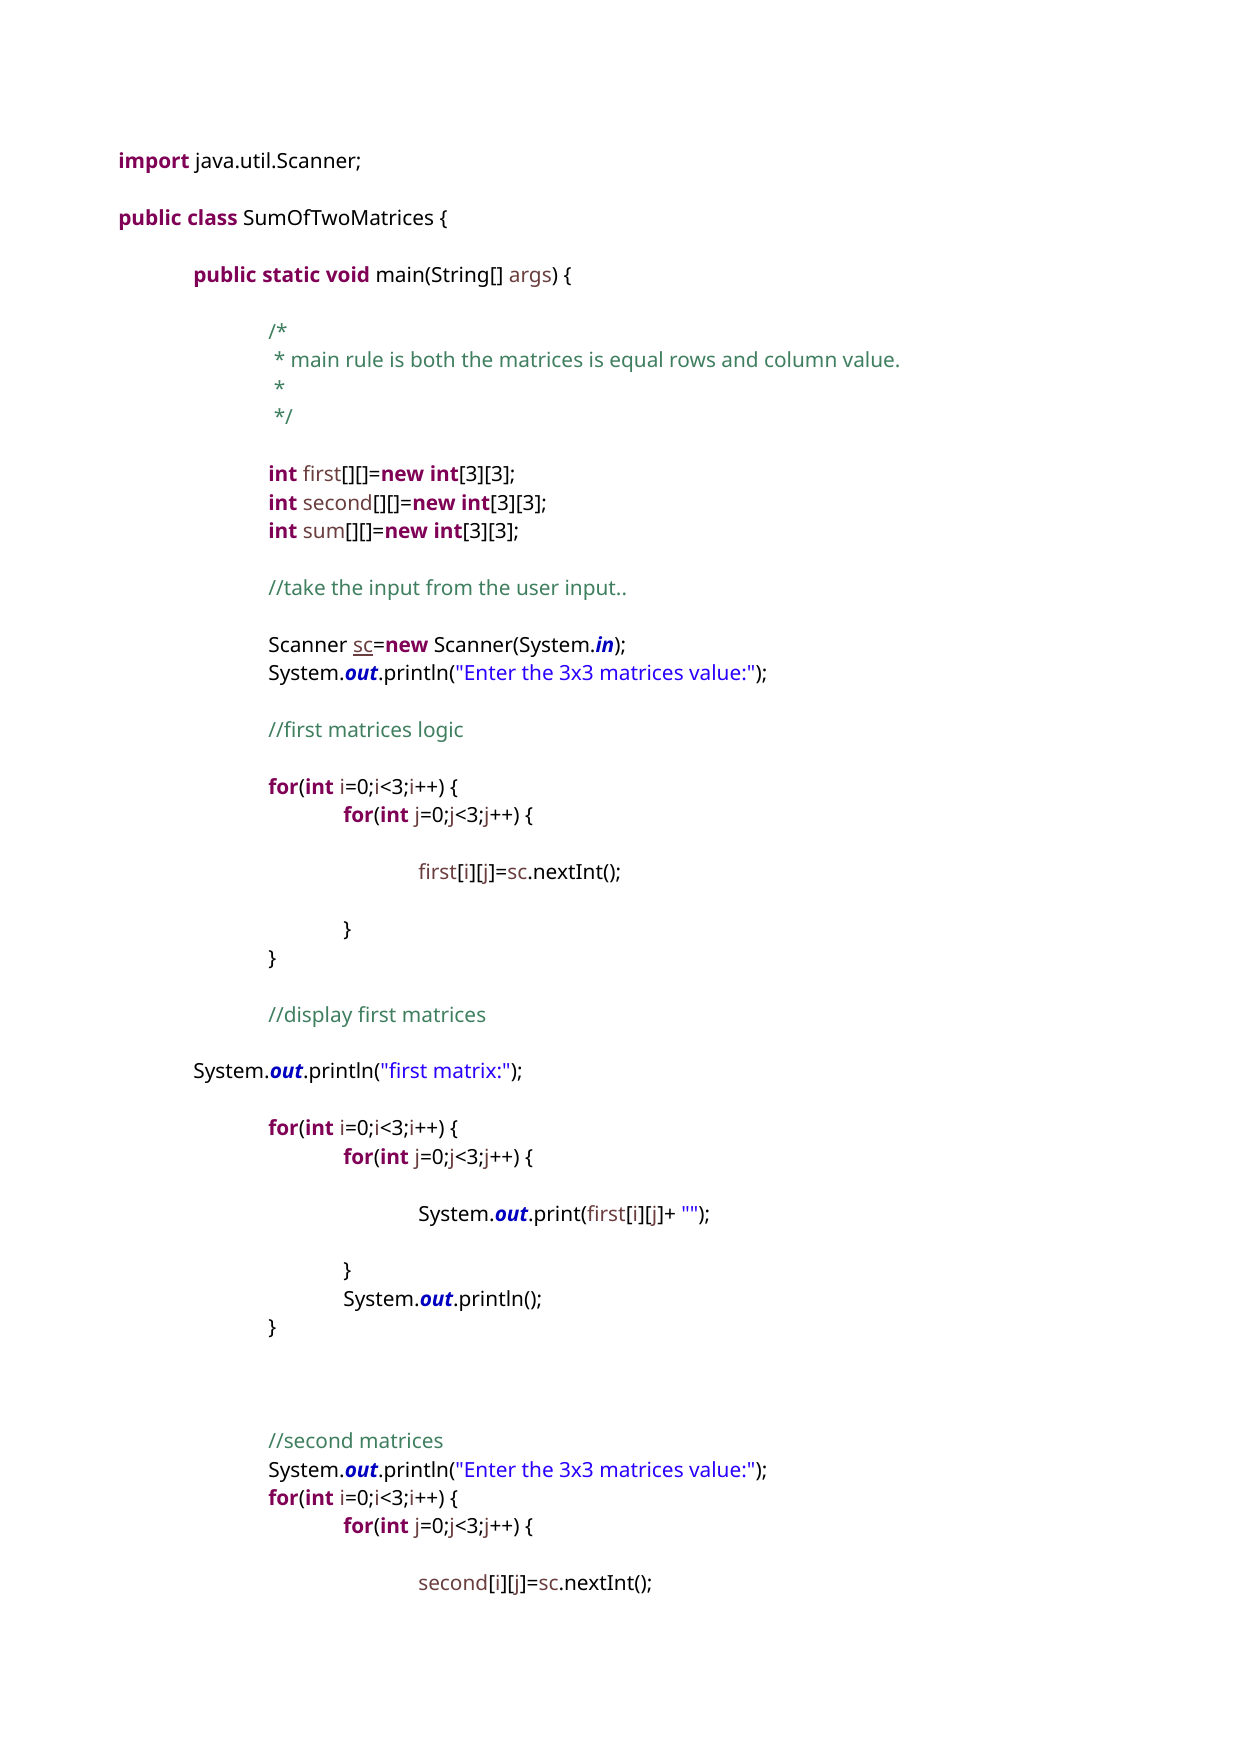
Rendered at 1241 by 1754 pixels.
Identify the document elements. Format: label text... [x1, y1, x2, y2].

text * main rule is both the matrices is equal rows and column value. [118, 346, 1122, 374]
text } [118, 914, 1122, 943]
text /* [118, 317, 1122, 346]
text System.out.println(); [118, 1284, 1122, 1312]
text System.out.println("Enter the 3x3 matrices value:"); [118, 1455, 1122, 1483]
text int sum[][]=new int[3][3]; [118, 516, 1122, 545]
text public class SumOfTwoMatrices { [118, 203, 1122, 232]
text //first matrices logic [118, 715, 1122, 744]
text for(int i=0;i<3;i++) { [118, 1483, 1122, 1512]
text for(int j=0;j<3;j++) { [118, 1512, 1122, 1540]
text int first[][]=new int[3][3]; [118, 459, 1122, 488]
text } [118, 1312, 1122, 1341]
text public static void main(String[] args) { [118, 260, 1122, 289]
text System.out.println("first matrix:"); [118, 1057, 1122, 1085]
text //take the input from the user input.. [118, 573, 1122, 602]
text */ [118, 402, 1122, 431]
text second[i][j]=sc.nextInt(); [118, 1568, 1122, 1597]
text System.out.print(first[i][j]+ ""); [118, 1199, 1122, 1227]
text //second matrices [118, 1426, 1122, 1455]
text } [118, 1256, 1122, 1284]
text int second[][]=new int[3][3]; [118, 488, 1122, 516]
text first[i][j]=sc.nextInt(); [118, 857, 1122, 886]
text * [118, 374, 1122, 402]
text } [118, 943, 1122, 971]
text import java.util.Scanner; [118, 147, 1122, 175]
text for(int i=0;i<3;i++) { [118, 1113, 1122, 1142]
text //display first matrices [118, 1000, 1122, 1028]
text Scanner sc=new Scanner(System.in); [118, 630, 1122, 658]
text for(int i=0;i<3;i++) { [118, 772, 1122, 801]
text for(int j=0;j<3;j++) { [118, 801, 1122, 829]
text System.out.println("Enter the 3x3 matrices value:"); [118, 658, 1122, 687]
text for(int j=0;j<3;j++) { [118, 1142, 1122, 1170]
